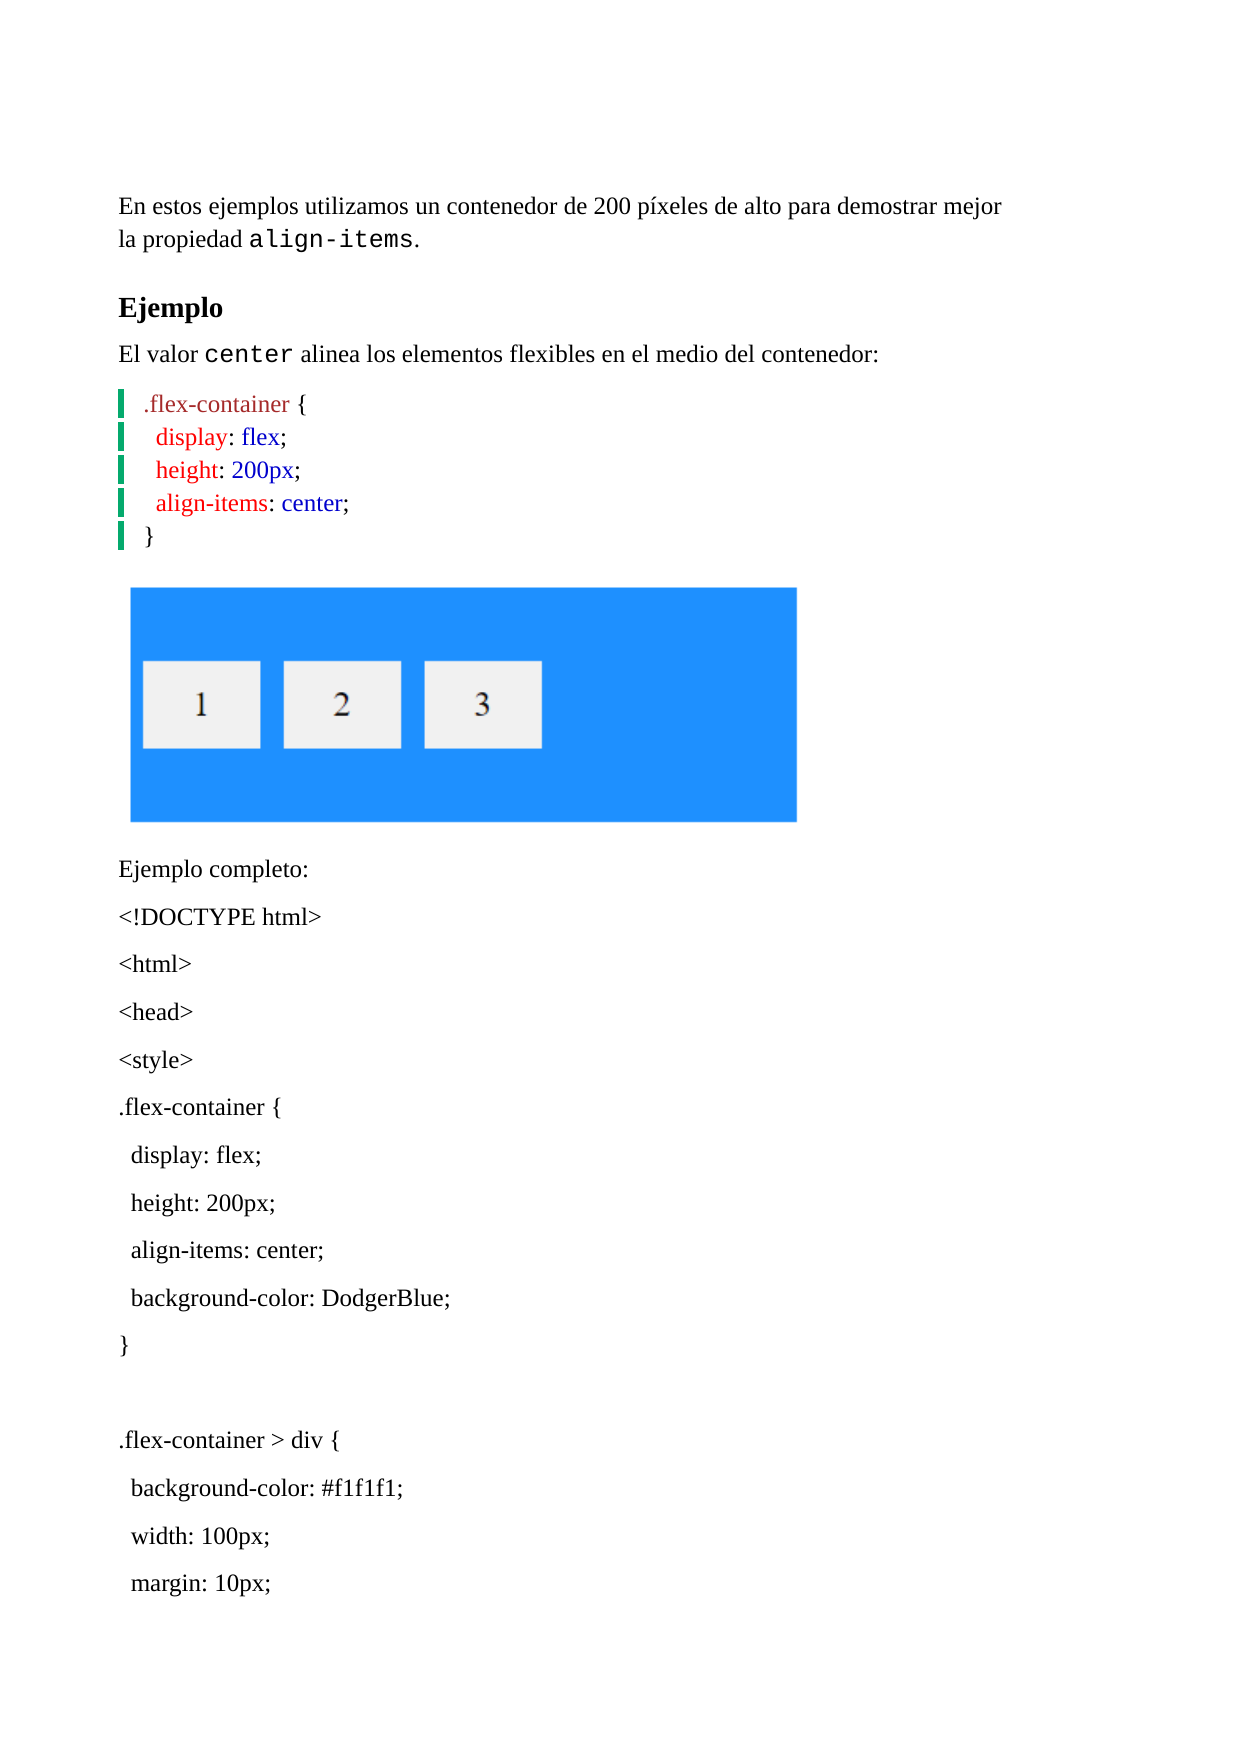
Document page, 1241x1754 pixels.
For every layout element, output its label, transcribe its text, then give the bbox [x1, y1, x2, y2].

text .flex-container { display: flex; height: 200px; align-items: center; } [118, 389, 1122, 550]
text En estos ejemplos utilizamos un contenedor de 200 píxeles de alto para demostrar mejor la propiedad align-items. [118, 191, 1122, 255]
text Ejemplo completo: [118, 854, 1122, 883]
text align-items: center; [118, 1235, 1122, 1264]
text .flex-container > div { [118, 1426, 1122, 1454]
text display: flex; [118, 1140, 1122, 1169]
picture [123, 580, 805, 838]
text } [118, 1330, 1122, 1359]
text .flex-container { [118, 1092, 1122, 1121]
text <style> [118, 1045, 1122, 1073]
text margin: 10px; [118, 1568, 1122, 1597]
text <head> [118, 997, 1122, 1026]
subtitle Ejemplo [118, 290, 1122, 323]
text background-color: DodgerBlue; [118, 1283, 1122, 1312]
text El valor center alinea los elementos flexibles en el medio del contenedor: [118, 339, 1122, 370]
text height: 200px; [118, 1188, 1122, 1216]
text <html> [118, 949, 1122, 978]
text width: 100px; [118, 1521, 1122, 1549]
text background-color: #f1f1f1; [118, 1473, 1122, 1502]
text <!DOCTYPE html> [118, 902, 1122, 931]
